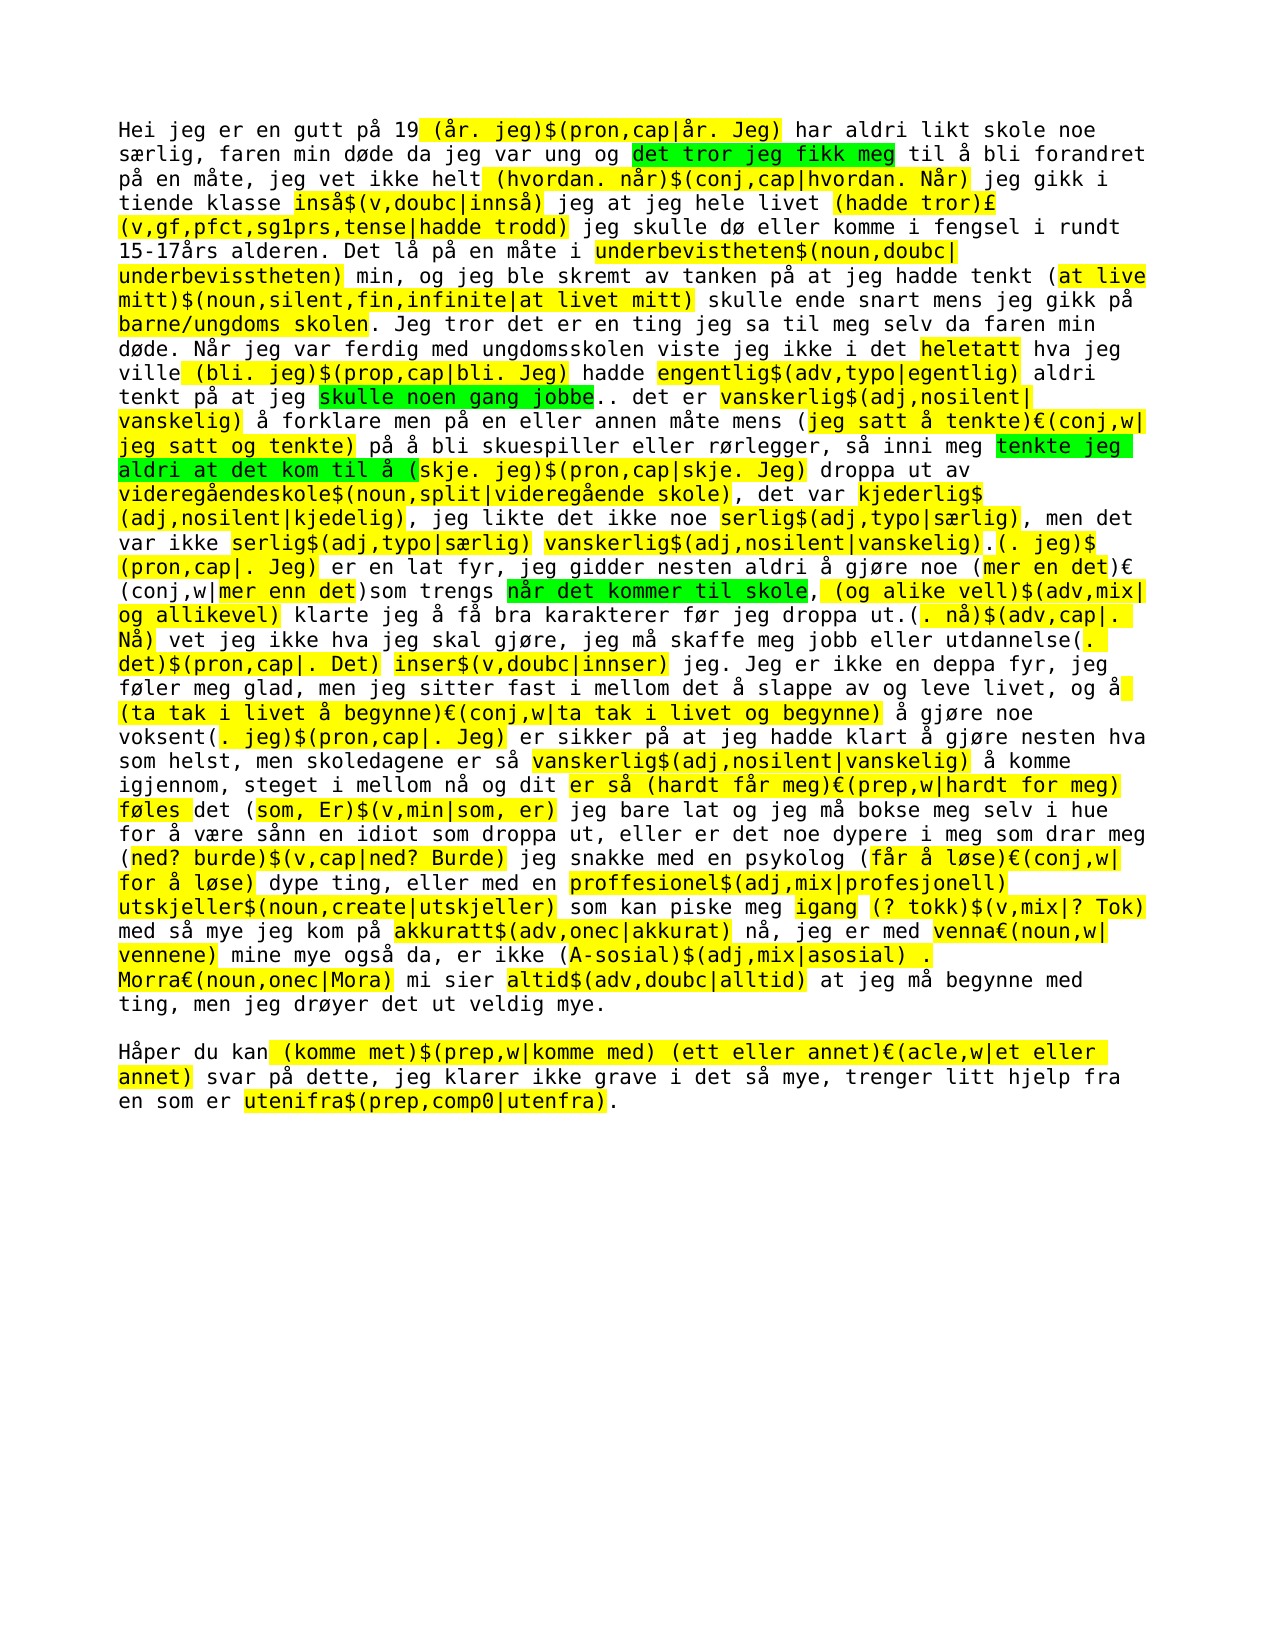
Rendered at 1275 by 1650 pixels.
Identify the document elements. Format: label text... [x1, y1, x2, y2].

text Håper du kan (komme met)$(prep,w|komme med) (ett eller annet)€(acle,w|et eller annet) svar på dette, jeg klarer ikke grave i det så mye, trenger litt hjelp fra en som er utenifra$(prep,comp0|utenfra). [118, 1040, 1157, 1113]
text Morra€(noun,onec|Mora) mi sier altid$(adv,doubc|alltid) at jeg må begynne med ting, men jeg drøyer det ut veldig mye. [118, 968, 1157, 1016]
text Hei jeg er en gutt på 19 (år. jeg)$(pron,cap|år. Jeg) har aldri likt skole noe særlig, faren min døde da jeg var ung og det tror jeg fikk meg til å bli forandret på en måte, jeg vet ikke helt (hvordan. når)$(conj,cap|hvordan. Når) jeg gikk i tiende klasse inså$(v,doubc|innså) jeg at jeg hele livet (hadde tror)£(v,gf,pfct,sg1prs,tense|hadde trodd) jeg skulle dø eller komme i fengsel i rundt 15-17års alderen. Det lå på en måte i underbevistheten$(noun,doubc|underbevisstheten) min, og jeg ble skremt av tanken på at jeg hadde tenkt (at live mitt)$(noun,silent,fin,infinite|at livet mitt) skulle ende snart mens jeg gikk på barne/ungdoms skolen. Jeg tror det er en ting jeg sa til meg selv da faren min døde. Når jeg var ferdig med ungdomsskolen viste jeg ikke i det heletatt hva jeg ville (bli. jeg)$(prop,cap|bli. Jeg) hadde engentlig$(adv,typo|egentlig) aldri tenkt på at jeg skulle noen gang jobbe.. det er vanskerlig$(adj,nosilent|vanskelig) å forklare men på en eller annen måte mens (jeg satt å tenkte)€(conj,w|jeg satt og tenkte) på å bli skuespiller eller rørlegger, så inni meg tenkte jeg aldri at det kom til å (skje. jeg)$(pron,cap|skje. Jeg) droppa ut av videregåendeskole$(noun,split|videregående skole), det var kjederlig$(adj,nosilent|kjedelig), jeg likte det ikke noe serlig$(adj,typo|særlig), men det var ikke serlig$(adj,typo|særlig) vanskerlig$(adj,nosilent|vanskelig).(. jeg)$(pron,cap|. Jeg) er en lat fyr, jeg gidder nesten aldri å gjøre noe (mer en det)€(conj,w|mer enn det)som trengs når det kommer til skole, (og alike vell)$(adv,mix|og allikevel) klarte jeg å få bra karakterer før jeg droppa ut.(. nå)$(adv,cap|. Nå) vet jeg ikke hva jeg skal gjøre, jeg må skaffe meg jobb eller utdannelse(. det)$(pron,cap|. Det) inser$(v,doubc|innser) jeg. Jeg er ikke en deppa fyr, jeg føler meg glad, men jeg sitter fast i mellom det å slappe av og leve livet, og å (ta tak i livet å begynne)€(conj,w|ta tak i livet og begynne) å gjøre noe voksent(. jeg)$(pron,cap|. Jeg) er sikker på at jeg hadde klart å gjøre nesten hva som helst, men skoledagene er så vanskerlig$(adj,nosilent|vanskelig) å komme igjennom, steget i mellom nå og dit er så (hardt får meg)€(prep,w|hardt for meg) føles det (som, Er)$(v,min|som, er) jeg bare lat og jeg må bokse meg selv i hue for å være sånn en idiot som droppa ut, eller er det noe dypere i meg som drar meg (ned? burde)$(v,cap|ned? Burde) jeg snakke med en psykolog (får å løse)€(conj,w|for å løse) dype ting, eller med en proffesionel$(adj,mix|profesjonell) utskjeller$(noun,create|utskjeller) som kan piske meg igang (? tokk)$(v,mix|? Tok) med så mye jeg kom på akkuratt$(adv,onec|akkurat) nå, jeg er med venna€(noun,w|vennene) mine mye også da, er ikke (A-sosial)$(adj,mix|asosial) . [118, 118, 1157, 968]
